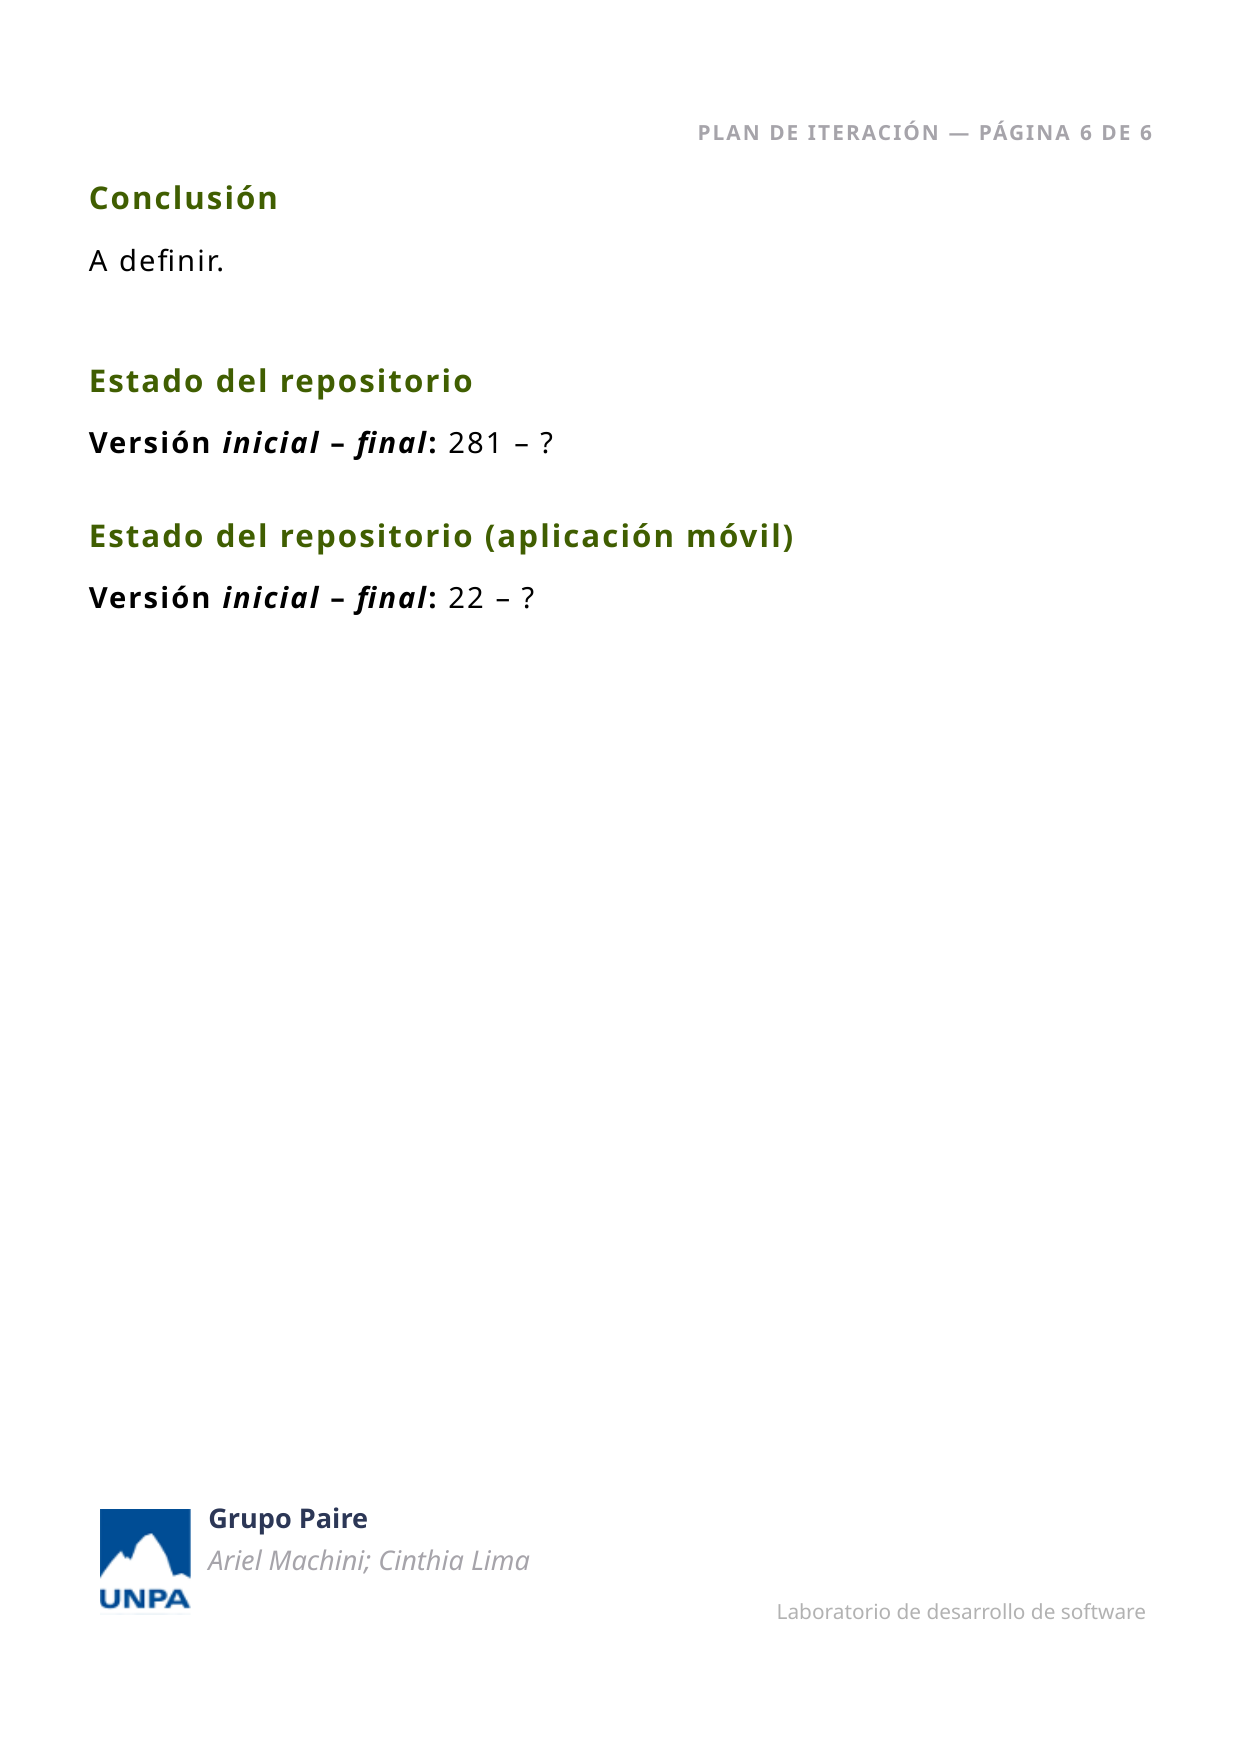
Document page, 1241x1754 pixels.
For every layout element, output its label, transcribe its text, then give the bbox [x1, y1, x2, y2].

text A definir. [88, 240, 1152, 279]
text Versión inicial – final: 281 – ? [88, 423, 1152, 462]
text Conclusión [88, 176, 1152, 219]
text Estado del repositorio [88, 359, 1152, 401]
text Versión inicial – final: 22 – ? [88, 578, 1152, 617]
picture [100, 1509, 191, 1615]
text Estado del repositorio (aplicación móvil) [88, 514, 1152, 557]
